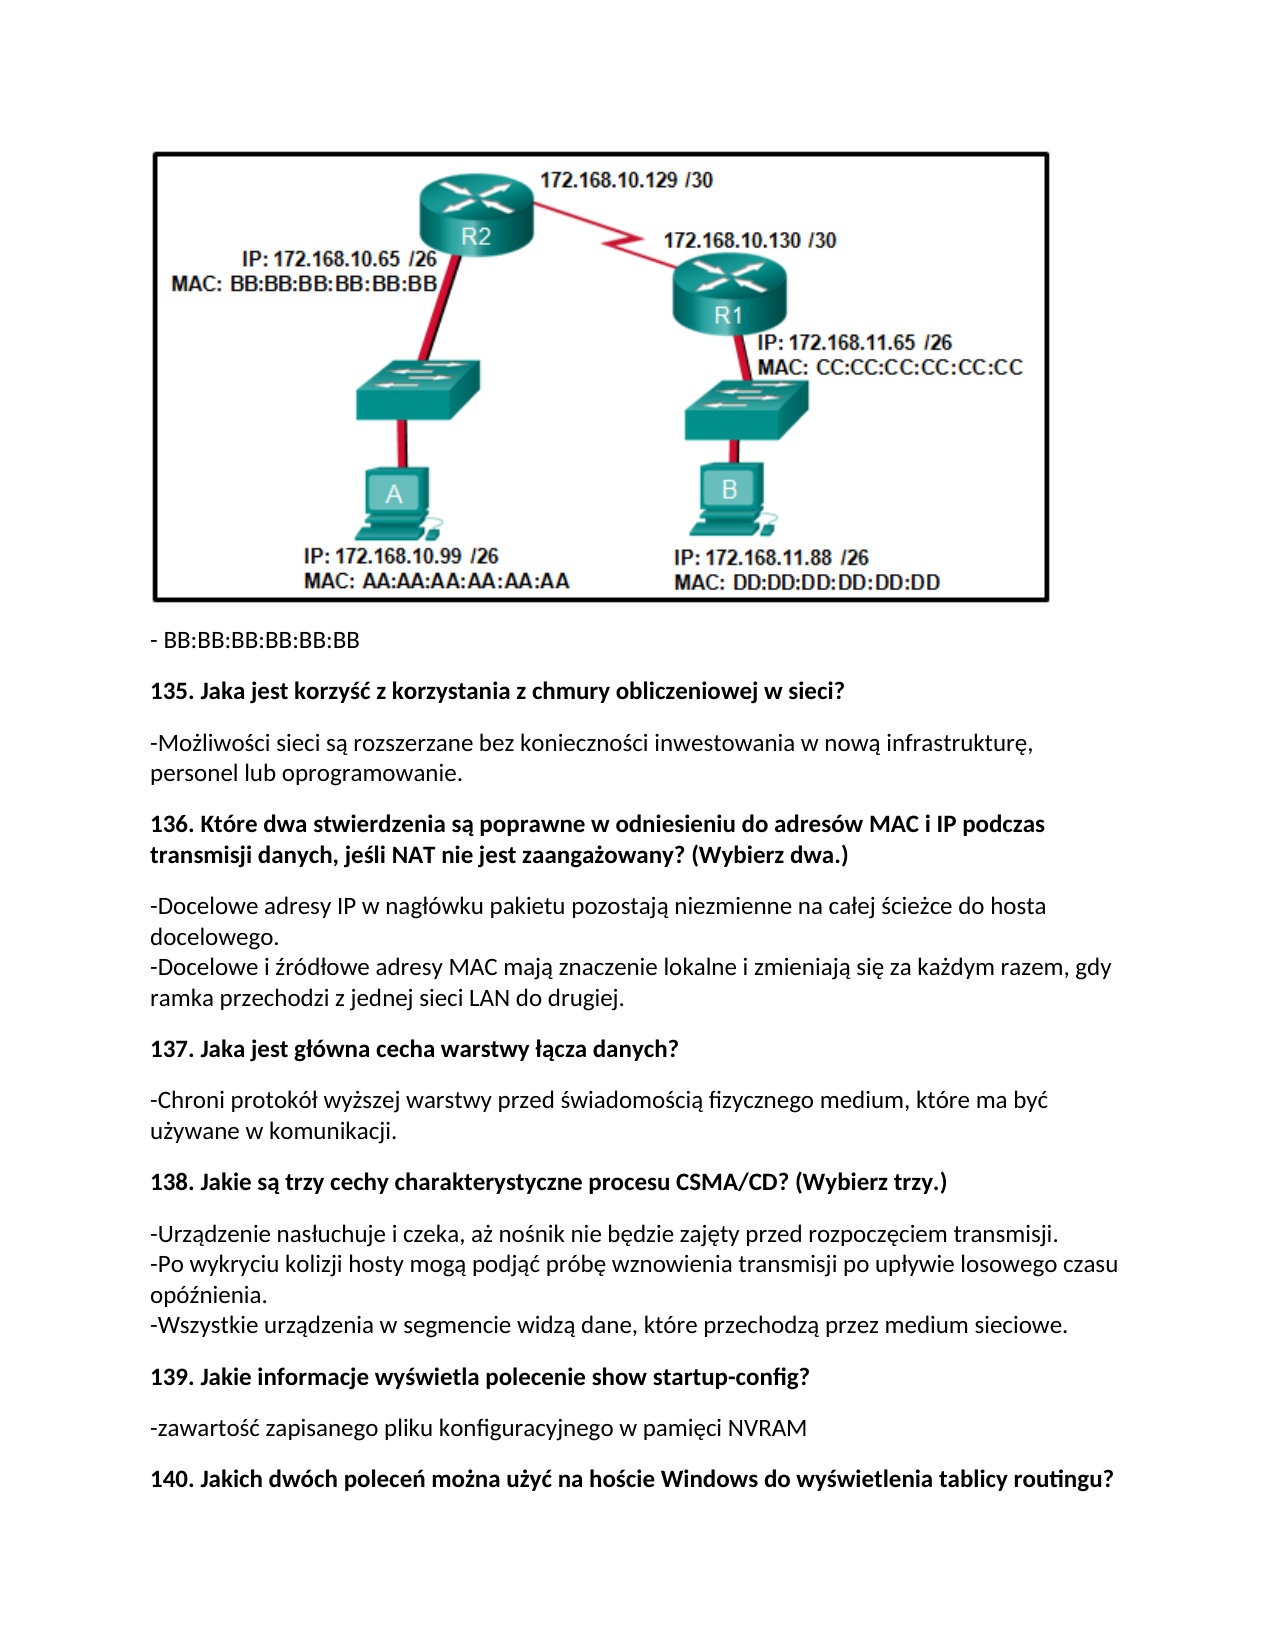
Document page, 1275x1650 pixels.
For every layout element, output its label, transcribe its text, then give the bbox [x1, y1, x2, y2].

text -zawartość zapisanego pliku konfiguracyjnego w pamięci NVRAM [150, 1412, 1125, 1443]
text -Chroni protokół wyższej warstwy przed świadomością fizycznego medium, które ma być używane w komunikacji. [150, 1085, 1125, 1146]
text 137. Jaka jest główna cecha warstwy łącza danych? [150, 1033, 1125, 1064]
text - BB:BB:BB:BB:BB:BB [150, 624, 1125, 654]
text 136. Które dwa stwierdzenia są poprawne w odniesieniu do adresów MAC i IP podczas transmisji danych, jeśli NAT nie jest zaangażowany? (Wybierz dwa.) [150, 808, 1125, 869]
text 139. Jakie informacje wyświetla polecenie show startup-config? [150, 1361, 1125, 1391]
text [1050, 150, 1125, 603]
text 140. Jakich dwóch poleceń można użyć na hoście Windows do wyświetlenia tablicy routingu? [150, 1463, 1125, 1494]
text -Docelowe adresy IP w nagłówku pakietu pozostają niezmienne na całej ścieżce do hosta docelowego. -Docelowe i źródłowe adresy MAC mają znaczenie lokalne i zmieniają się za każdym razem, gdy ramka przechodzi z jednej sieci LAN do drugiej. [150, 890, 1125, 1012]
text -Urządzenie nasłuchuje i czeka, aż nośnik nie będzie zajęty przed rozpoczęciem transmisji. -Po wykryciu kolizji hosty mogą podjąć próbę wznowienia transmisji po upływie losowego czasu opóźnienia. -Wszystkie urządzenia w segmencie widzą dane, które przechodzą przez medium sieciowe. [150, 1218, 1125, 1340]
text 135. Jaka jest korzyść z korzystania z chmury obliczeniowej w sieci? [150, 675, 1125, 706]
text -Możliwości sieci są rozszerzane bez konieczności inwestowania w nową infrastrukturę, personel lub oprogramowanie. [150, 727, 1125, 788]
text 138. Jakie są trzy cechy charakterystyczne procesu CSMA/CD? (Wybierz trzy.) [150, 1167, 1125, 1197]
